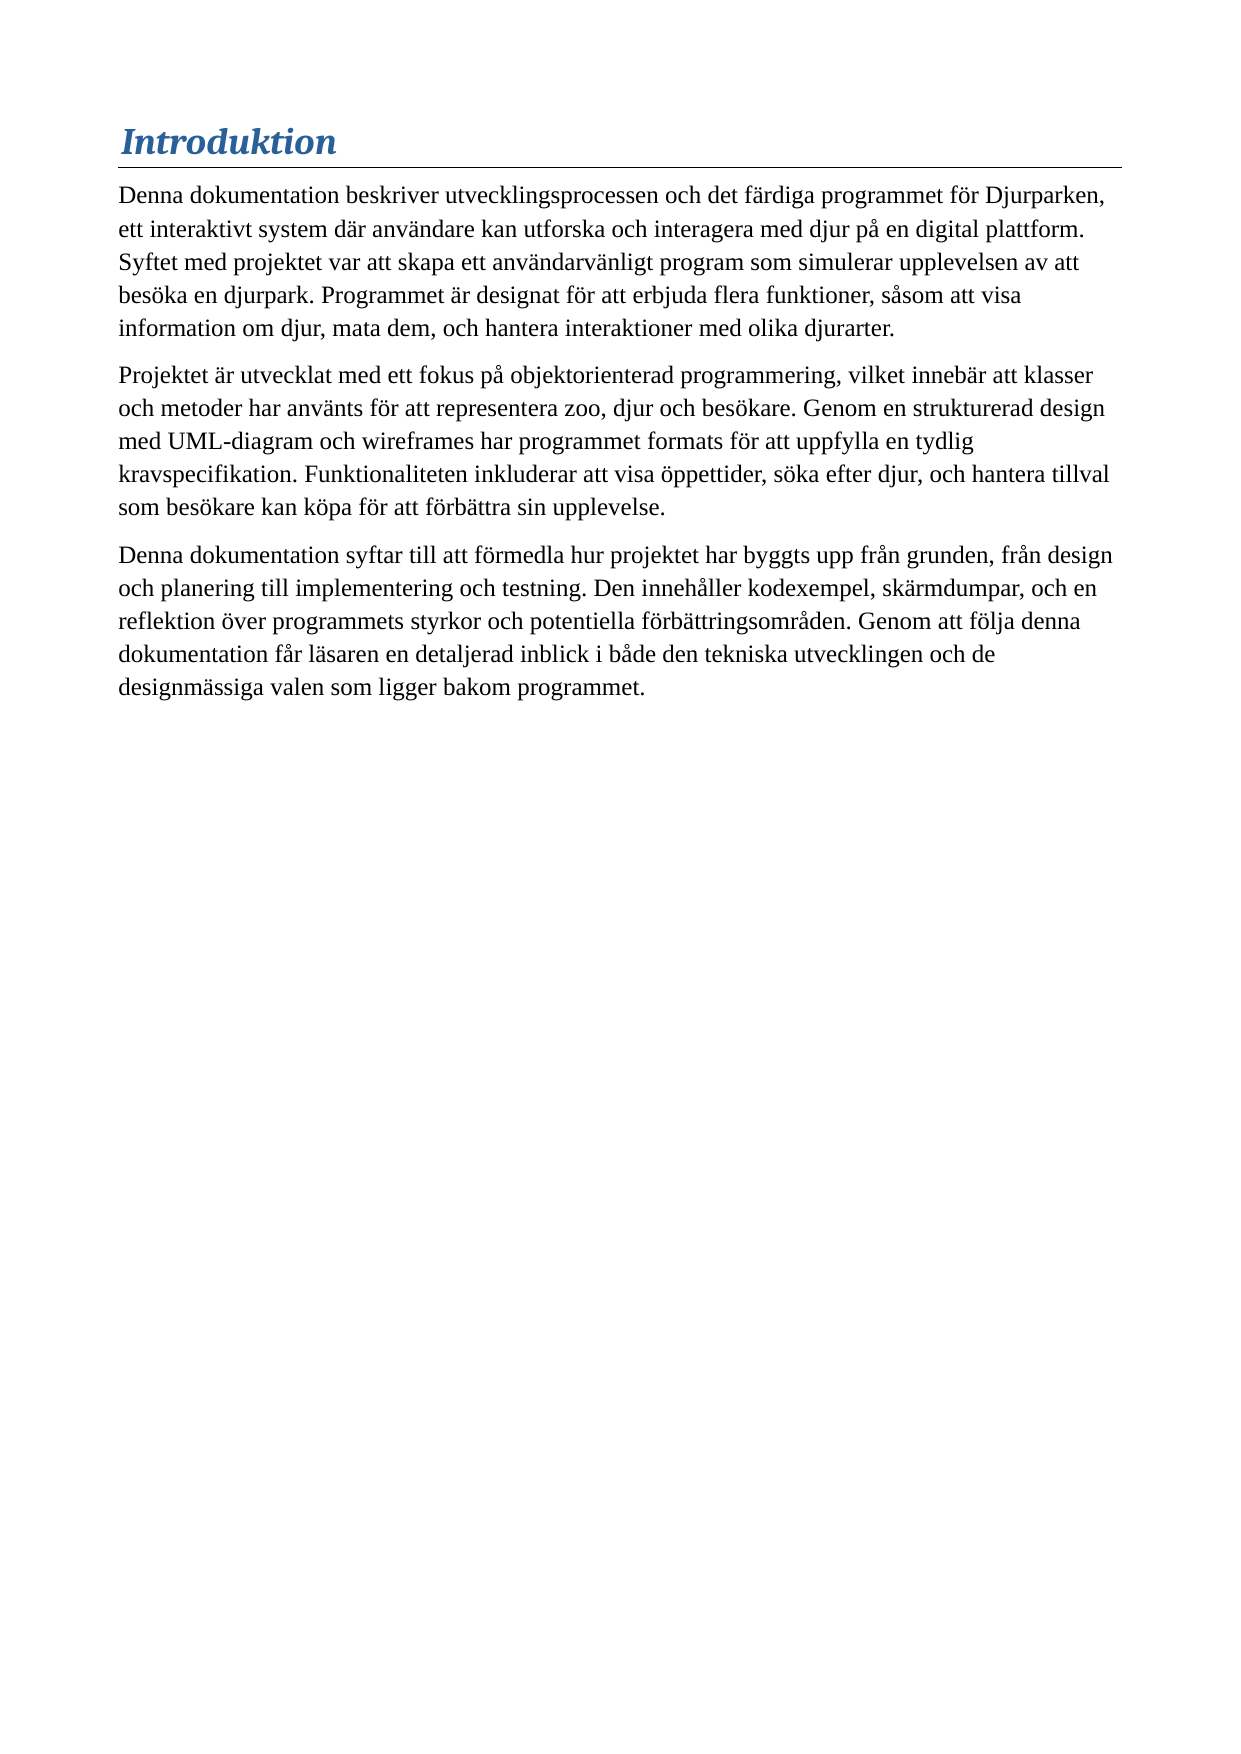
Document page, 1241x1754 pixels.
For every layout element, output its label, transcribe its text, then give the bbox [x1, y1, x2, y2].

text Denna dokumentation syftar till att förmedla hur projektet har byggts upp från grunden, från design och planering till implementering och testning. Den innehåller kodexempel, skärmdumpar, och en reflektion över programmets styrkor och potentiella förbättringsområden. Genom att följa denna dokumentation får läsaren en detaljerad inblick i både den tekniska utvecklingen och de designmässiga valen som ligger bakom programmet. [118, 540, 1122, 701]
text Projektet är utvecklat med ett fokus på objektorienterad programmering, vilket innebär att klasser och metoder har använts för att representera zoo, djur och besökare. Genom en strukturerad design med UML-diagram och wireframes har programmet formats för att uppfylla en tydlig kravspecifikation. Funktionaliteten inkluderar att visa öppettider, söka efter djur, och hantera tillval som besökare kan köpa för att förbättra sin upplevelse. [118, 360, 1122, 521]
text Denna dokumentation beskriver utvecklingsprocessen och det färdiga programmet för Djurparken, ett interaktivt system där användare kan utforska och interagera med djur på en digital plattform. Syftet med projektet var att skapa ett användarvänligt program som simulerar upplevelsen av att besöka en djurpark. Programmet är designat för att erbjuda flera funktioner, såsom att visa information om djur, mata dem, och hantera interaktioner med olika djurarter. [118, 181, 1122, 341]
subtitle Introduktion [118, 118, 1122, 167]
